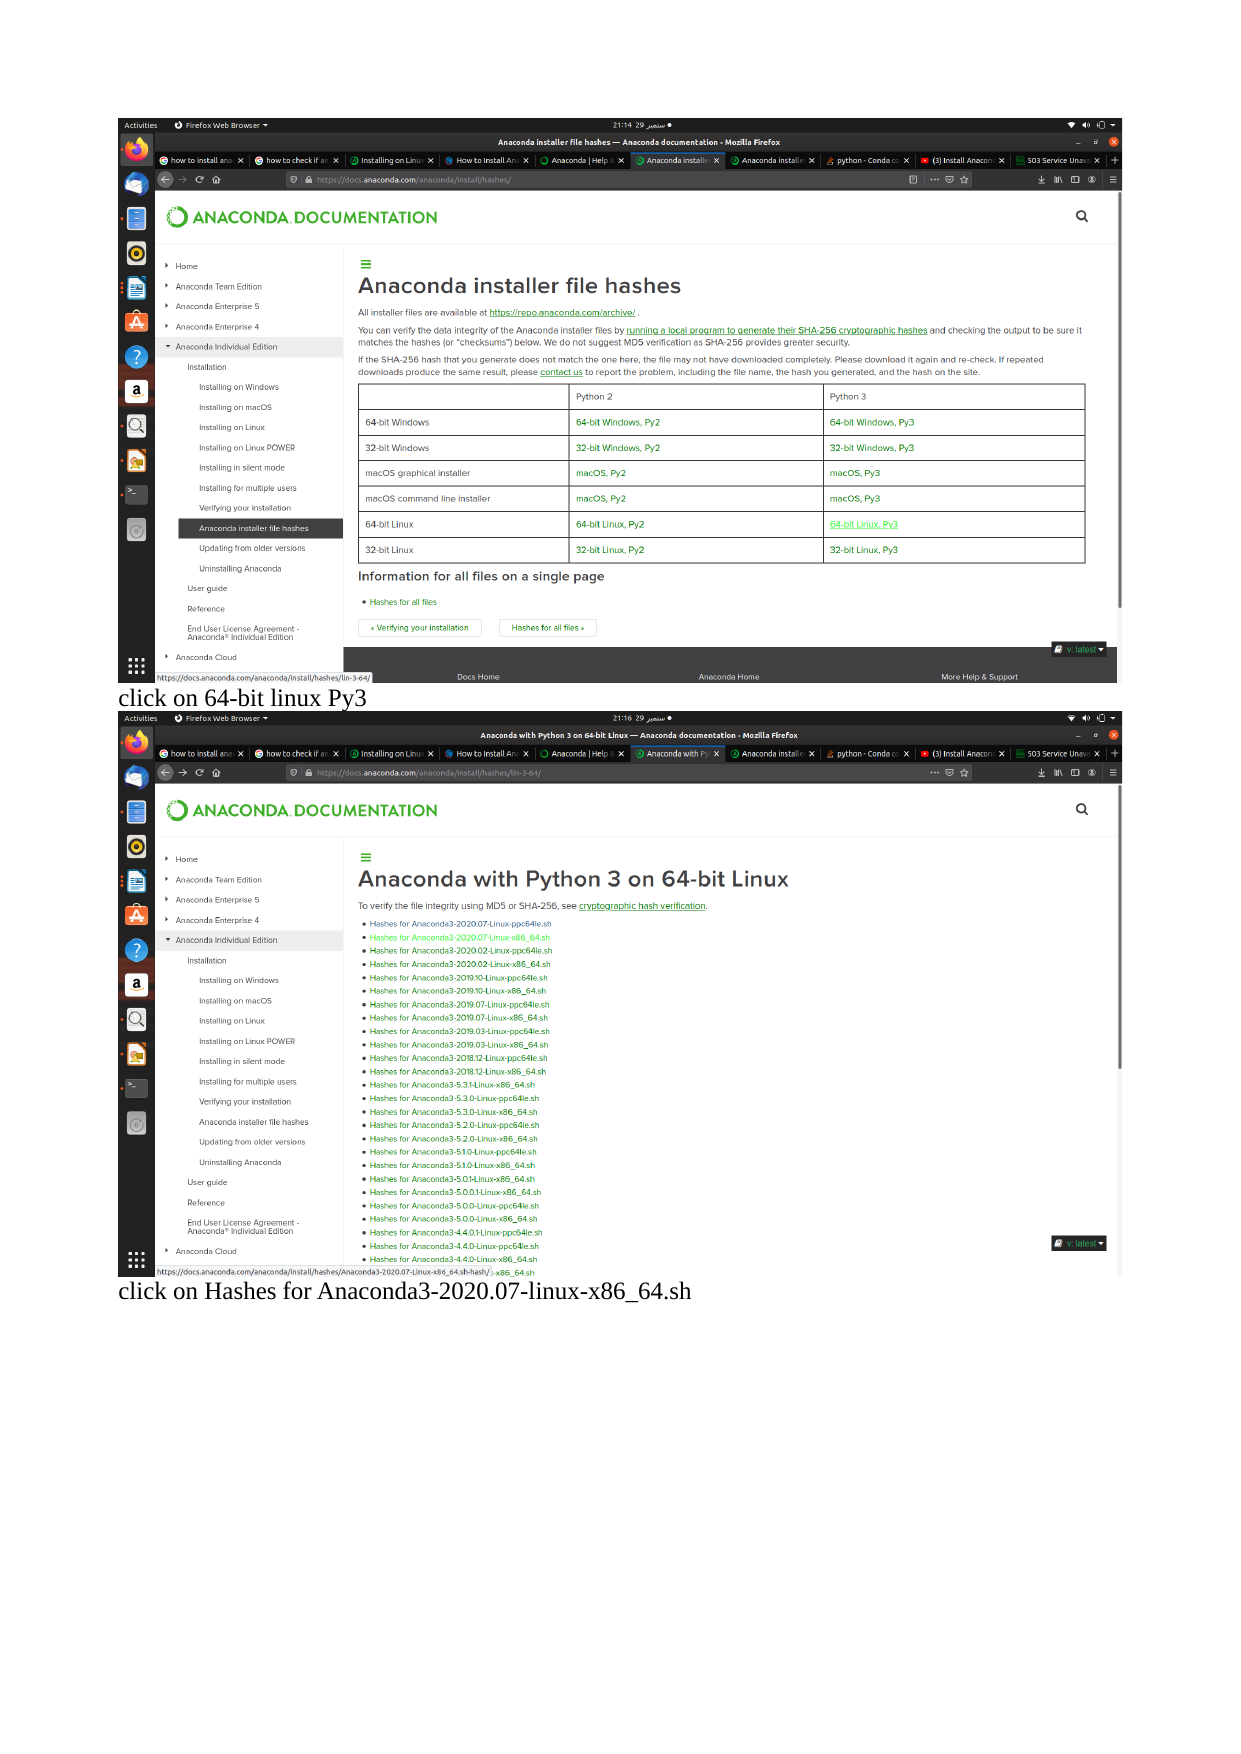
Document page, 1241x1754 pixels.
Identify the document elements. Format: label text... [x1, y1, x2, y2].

picture [118, 711, 1123, 1277]
text click on Hashes for Anaconda3-2020.07-linux-x86_64.sh [118, 1277, 1122, 1305]
picture [118, 118, 1123, 683]
text click on 64-bit linux Py3 [118, 683, 1122, 711]
